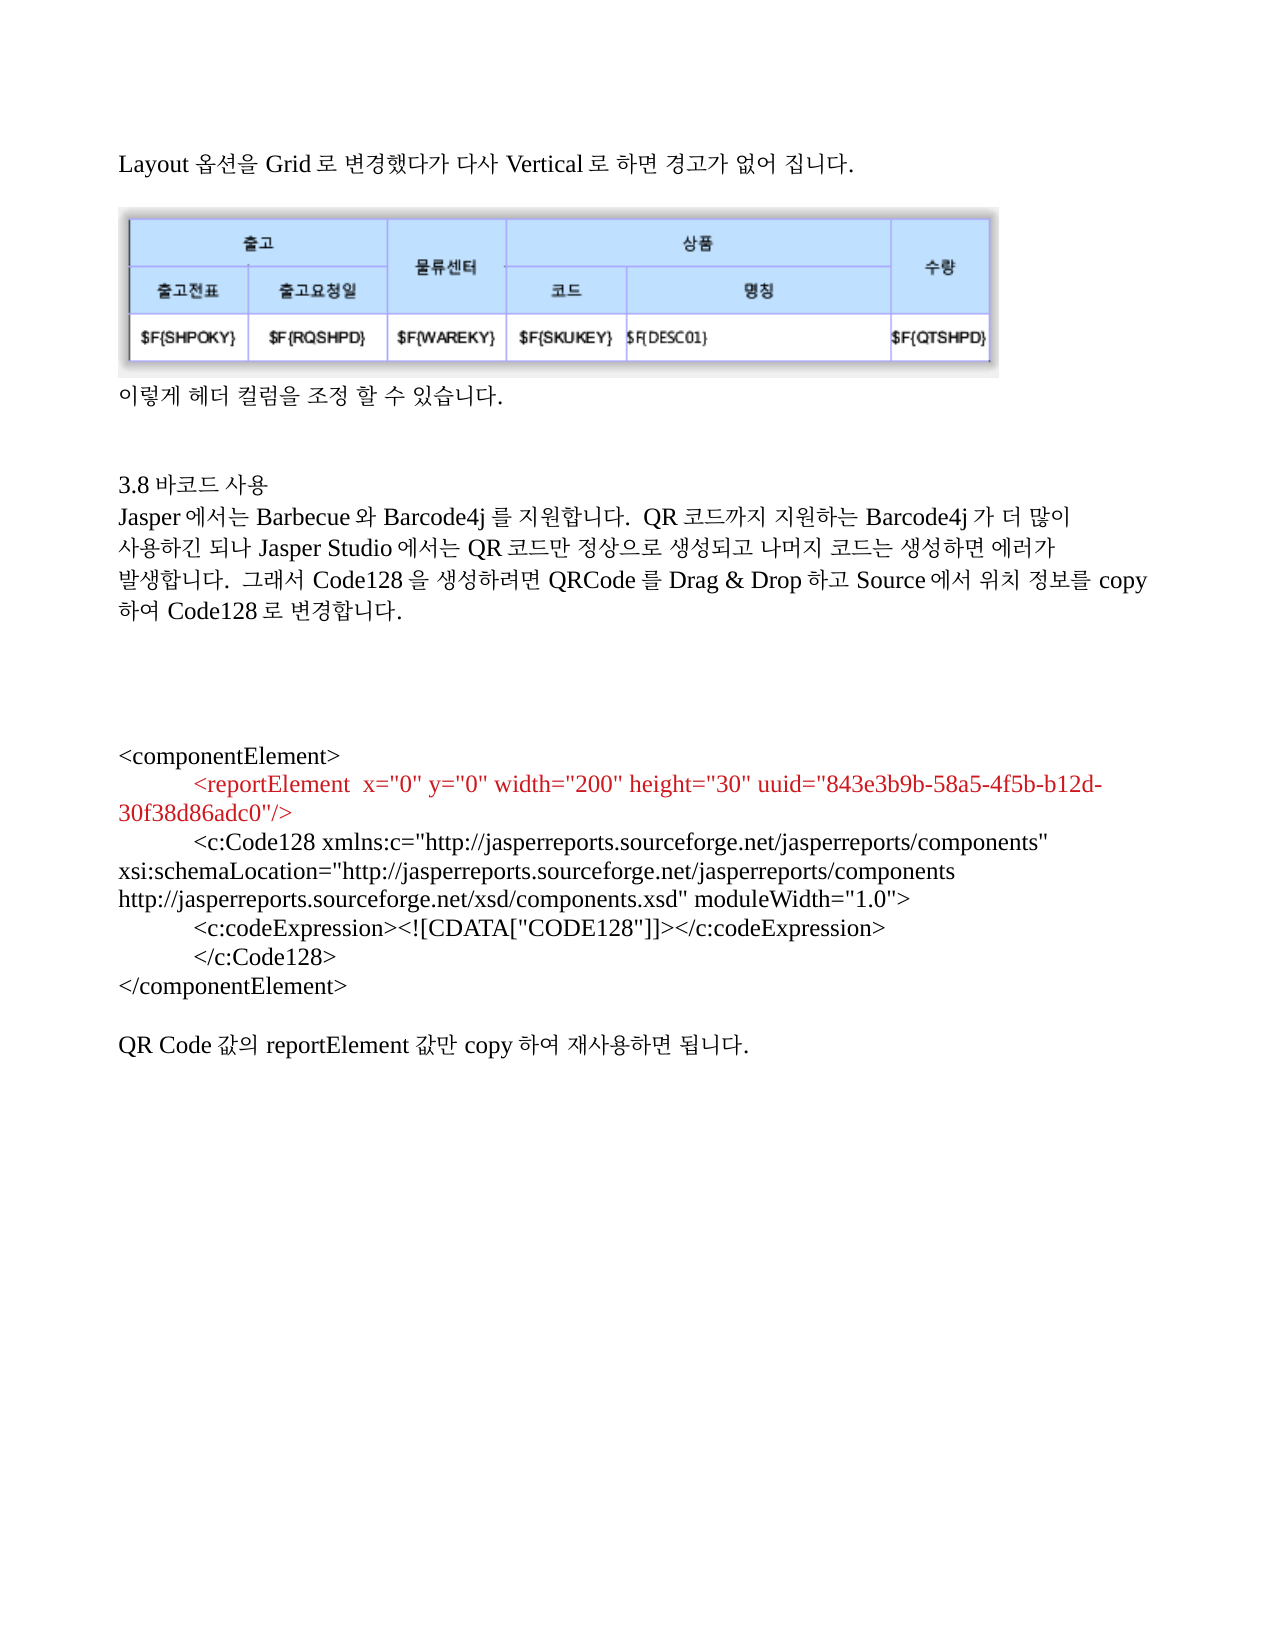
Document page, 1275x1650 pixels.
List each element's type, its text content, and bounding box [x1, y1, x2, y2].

text Jasper에서는 Barbecue와 Barcode4j를 지원합니다. QR코드까지 지원하는 Barcode4j가 더 많이 사용하긴 되나 Jasper Studio에서는 QR코드만 정상으로 생성되고 나머지 코드는 생성하면 에러가 발생합니다. 그래서 Code128을 생성하려면 QRCode를 Drag & Drop하고 Source에서 위치 정보를 copy하여 Code128로 변경합니다. [118, 500, 1157, 626]
text 3.8 바코드 사용 [118, 468, 1157, 500]
picture [118, 207, 1000, 378]
text <reportElement x="0" y="0" width="200" height="30" uuid="843e3b9b-58a5-4f5b-b12d-30f38d86adc0"/> [118, 769, 1157, 827]
text <componentElement> [118, 741, 1157, 769]
text 이렇게 헤더 컬럼을 조정 할 수 있습니다. [118, 379, 1157, 411]
text </c:Code128> [118, 942, 1157, 971]
text </componentElement> [118, 971, 1157, 999]
text Layout 옵션을 Grid로 변경했다가 다사 Vertical로 하면 경고가 없어 집니다. [118, 147, 1157, 178]
text <c:codeExpression><![CDATA["CODE128"]]></c:codeExpression> [118, 913, 1157, 942]
text QR Code값의 reportElement 값만 copy하여 재사용하면 됩니다. [118, 1028, 1157, 1060]
text <c:Code128 xmlns:c="http://jasperreports.sourceforge.net/jasperreports/components" xsi:schemaLocation="http://jasperreports.sourceforge.net/jasperreports/components http://jasperreports.sourceforge.net/xsd/components.xsd" moduleWidth="1.0"> [118, 827, 1157, 913]
